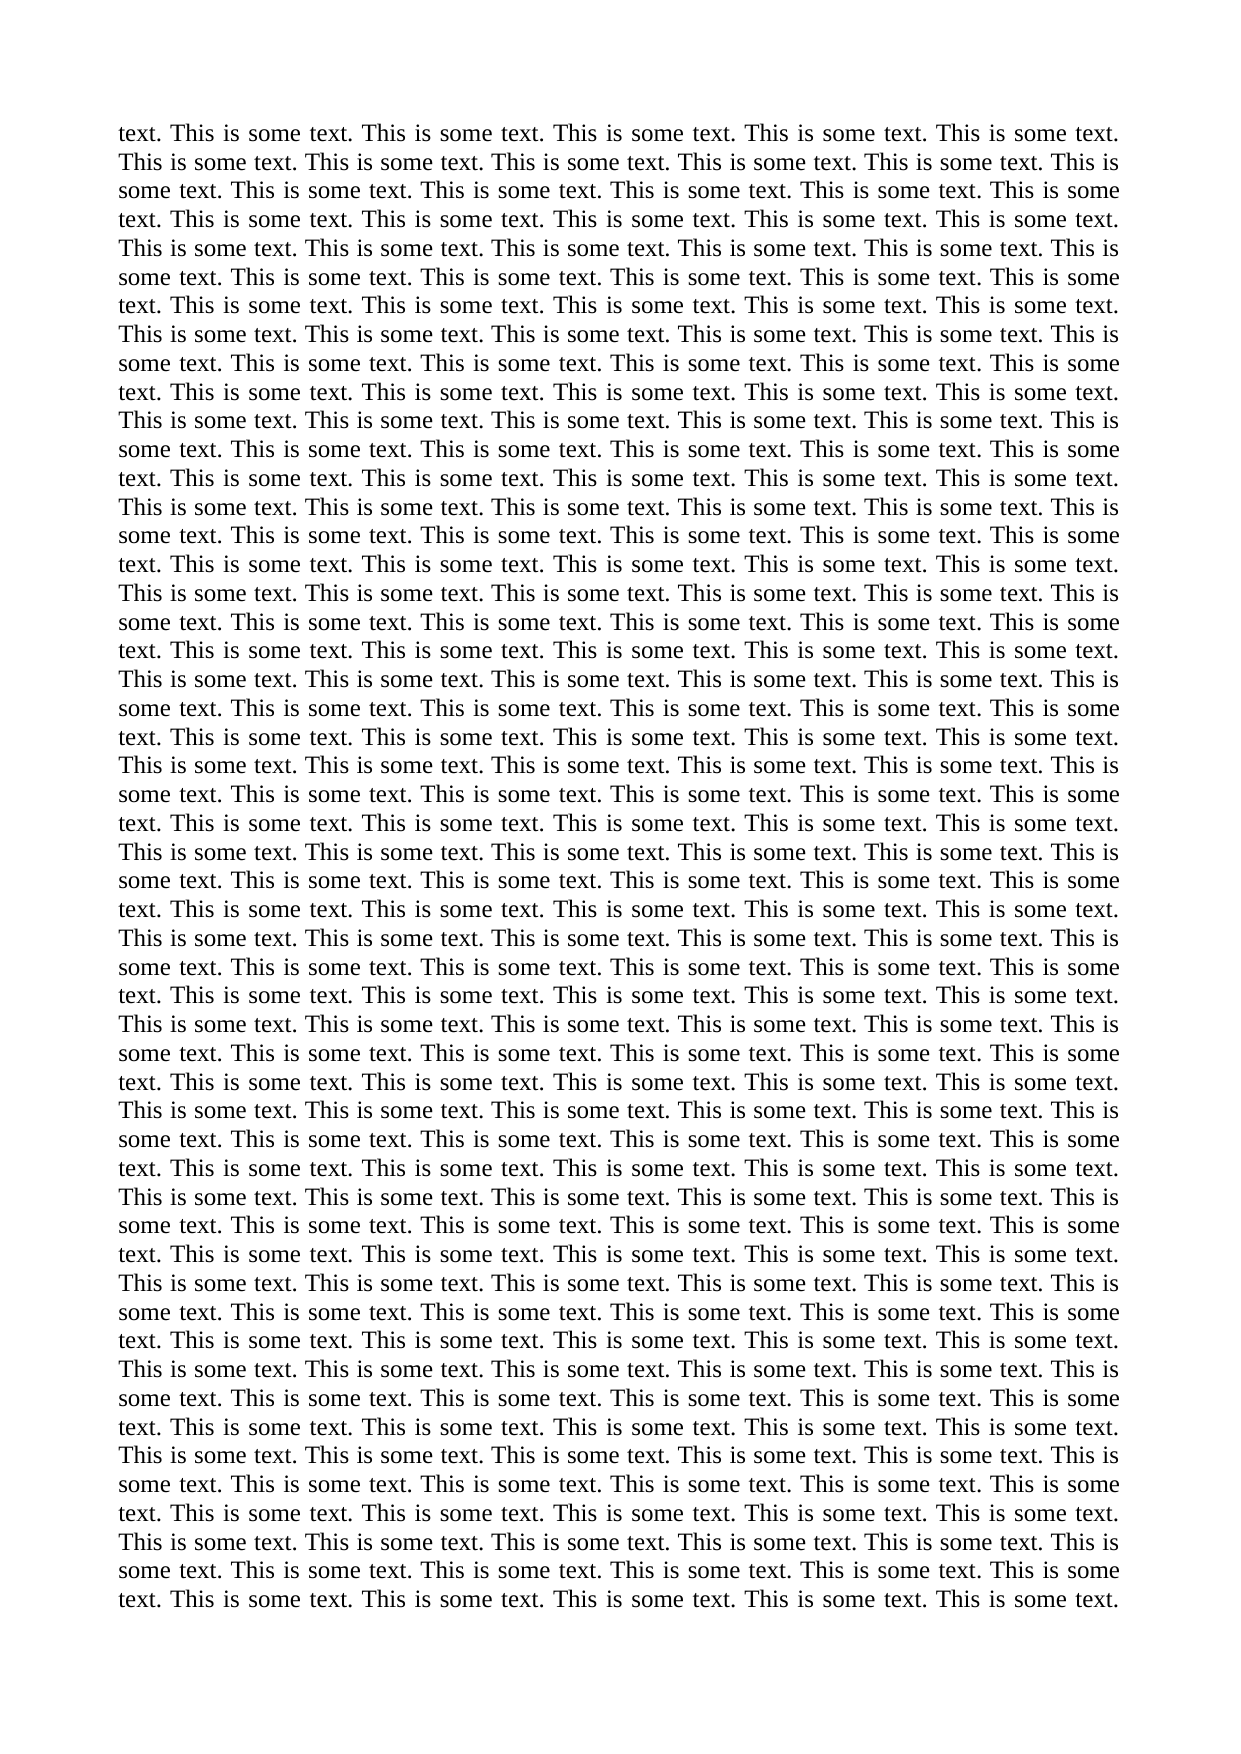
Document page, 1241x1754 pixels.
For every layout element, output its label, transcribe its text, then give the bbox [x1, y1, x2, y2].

text text. This is some text. This is some text. This is some text. This is some text. This is some text. This is some text. This is some text. This is some text. This is some text. This is some text. This is some text. This is some text. This is some text. This is some text. This is some text. This is some text. This is some text. This is some text. This is some text. This is some text. This is some text. This is some text. This is some text. This is some text. This is some text. This is some text. This is some text. This is some text. This is some text. This is some text. This is some text. This is some text. This is some text. This is some text. This is some text. This is some text. This is some text. This is some text. This is some text. This is some text. This is some text. This is some text. This is some text. This is some text. This is some text. This is some text. This is some text. This is some text. This is some text. This is some text. This is some text. This is some text. This is some text. This is some text. This is some text. This is some text. This is some text. This is some text. This is some text. This is some text. This is some text. This is some text. This is some text. This is some text. This is some text. This is some text. This is some text. This is some text. This is some text. This is some text. This is some text. This is some text. This is some text. This is some text. This is some text. This is some text. This is some text. This is some text. This is some text. This is some text. This is some text. This is some text. This is some text. This is some text. This is some text. This is some text. This is some text. This is some text. This is some text. This is some text. This is some text. This is some text. This is some text. This is some text. This is some text. This is some text. This is some text. This is some text. This is some text. This is some text. This is some text. This is some text. This is some text. This is some text. This is some text. This is some text. This is some text. This is some text. This is some text. This is some text. This is some text. This is some text. This is some text. This is some text. This is some text. This is some text. This is some text. This is some text. This is some text. This is some text. This is some text. This is some text. This is some text. This is some text. This is some text. This is some text. This is some text. This is some text. This is some text. This is some text. This is some text. This is some text. This is some text. This is some text. This is some text. This is some text. This is some text. This is some text. This is some text. This is some text. This is some text. This is some text. This is some text. This is some text. This is some text. This is some text. This is some text. This is some text. This is some text. This is some text. This is some text. This is some text. This is some text. This is some text. This is some text. This is some text. This is some text. This is some text. This is some text. This is some text. This is some text. This is some text. This is some text. This is some text. This is some text. This is some text. This is some text. This is some text. This is some text. This is some text. This is some text. This is some text. This is some text. This is some text. This is some text. This is some text. This is some text. This is some text. This is some text. This is some text. This is some text. This is some text. This is some text. This is some text. This is some text. This is some text. This is some text. This is some text. This is some text. This is some text. This is some text. This is some text. This is some text. This is some text. This is some text. This is some text. This is some text. This is some text. This is some text. This is some text. This is some text. This is some text. This is some text. This is some text. This is some text. This is some text. This is some text. This is some text. This is some text. This is some text. This is some text. This is some text. This is some text. This is some text. This is some text. This is some text. This is some text. This is some text. This is some text. This is some text. This is some text. This is some text. This is some text. This is some text. This is some text. This is some text. This is some text. This is some text. This is some text. This is some text. This is some text. This is some text. This is some text. This is some text. This is some text. This is some text. This is some text. This is some text. This is some text. This is some text. This is some text. This is some text. This is some text. This is some text. This is some text. This is some text. This is some text. This is some text. This is some text. This is some text. This is some text. This is some text. This is some text. This is some text. This is some text. This is some text. This is some text. This is some text. This is some text. This is some text. This is some text. This is some text. This is some text. This is some text. This is some text. This is some text. This is some text. This is some text. This is some text. This is some text. This is some text. This is some text. This is some text. This is some text. This is some text. This is some text. This is some text. [118, 118, 1122, 1613]
